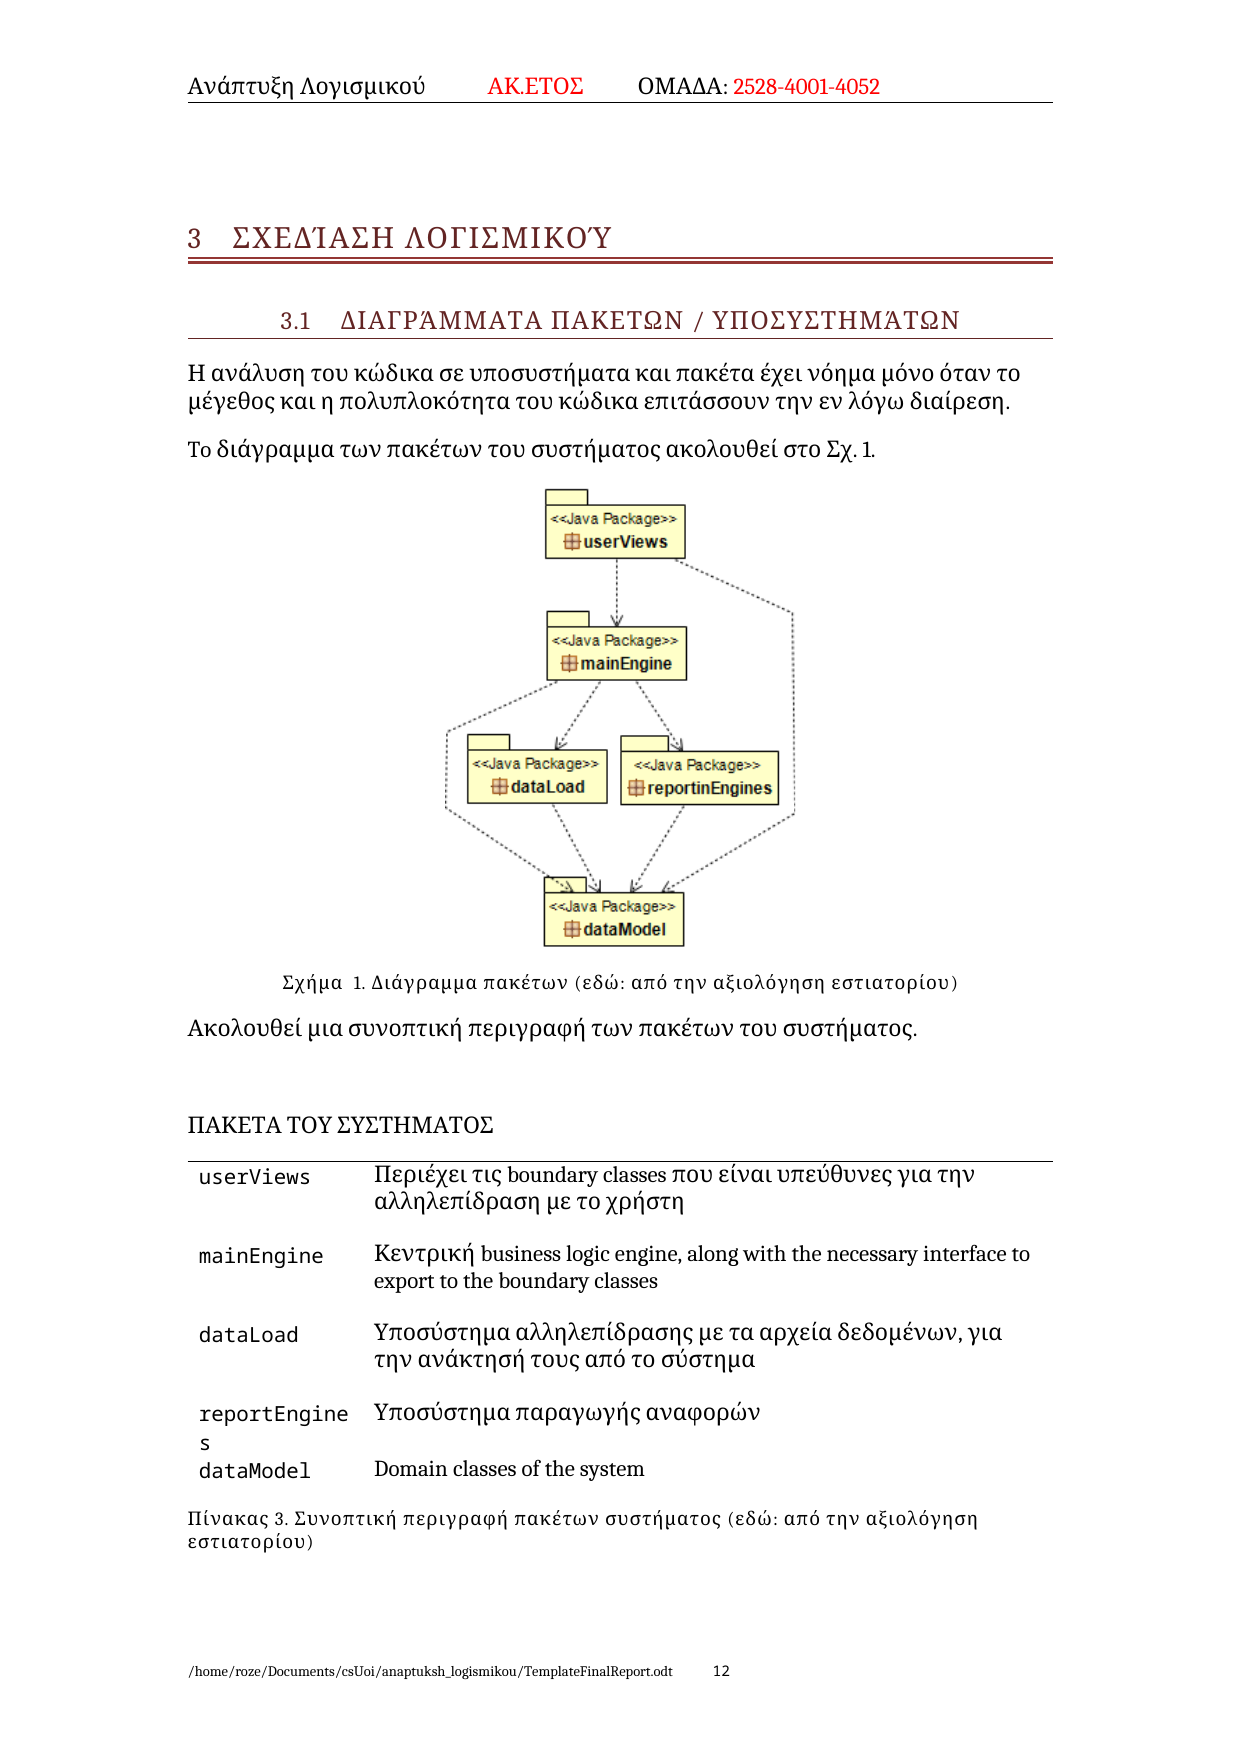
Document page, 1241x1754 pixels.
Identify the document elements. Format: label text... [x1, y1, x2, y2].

table_cell Υποσύστημα αλληλεπίδρασης με τα αρχεία δεδομένων, για την ανάκτησή τους από το σύστημα [363, 1320, 1053, 1399]
table_header userViews [188, 1162, 363, 1241]
subtitle Διαγράμματα ΠΑΚΕΤΩΝ / υποσυστημάτων [187, 307, 1053, 339]
text Ακολουθεί μια συνοπτική περιγραφή των πακέτων του συστήματος. [187, 1016, 1053, 1042]
text Η ανάλυση του κώδικα σε υποσυστήματα και πακέτα έχει νόημα μόνο όταν το μέγεθος και η πολυπλοκότητα του κώδικα επιτάσσουν την εν λόγω διαίρεση. [187, 361, 1053, 415]
text To διάγραμμα των πακέτων του συστήματος ακολουθεί στο Σχ. 1. [187, 437, 1053, 463]
table_cell Υποσύστημα παραγωγής αναφορών [363, 1399, 1053, 1456]
table_cell Κεντρική business logic engine, along with the necessary interface to export to the boundary classes [363, 1241, 1053, 1320]
table_header Περιέχει τις boundary classes που είναι υπεύθυνες για την αλληλεπίδραση με το χρήστη [363, 1162, 1053, 1241]
table_cell mainEngine [188, 1241, 363, 1320]
subtitle Σχεδίαση Λογισμικού [187, 222, 1053, 264]
text Πίνακας 3. Συνοπτική περιγραφή πακέτων συστήματος (εδώ: από την αξιολόγηση εστιατορίου) [187, 1509, 1053, 1553]
table_cell Domain classes of the system [363, 1456, 1053, 1509]
picture [445, 485, 796, 951]
text ΠΑΚΕΤΑ ΤΟΥ ΣΥΣΤΗΜΑΤΟΣ [187, 1113, 1053, 1139]
table_cell reportEngines [188, 1399, 363, 1456]
table_cell dataLoad [188, 1320, 363, 1399]
text Σχήμα 1. Διάγραμμα πακέτων (εδώ: από την αξιολόγηση εστιατορίου) [187, 972, 1053, 994]
table_cell dataModel [188, 1456, 363, 1509]
